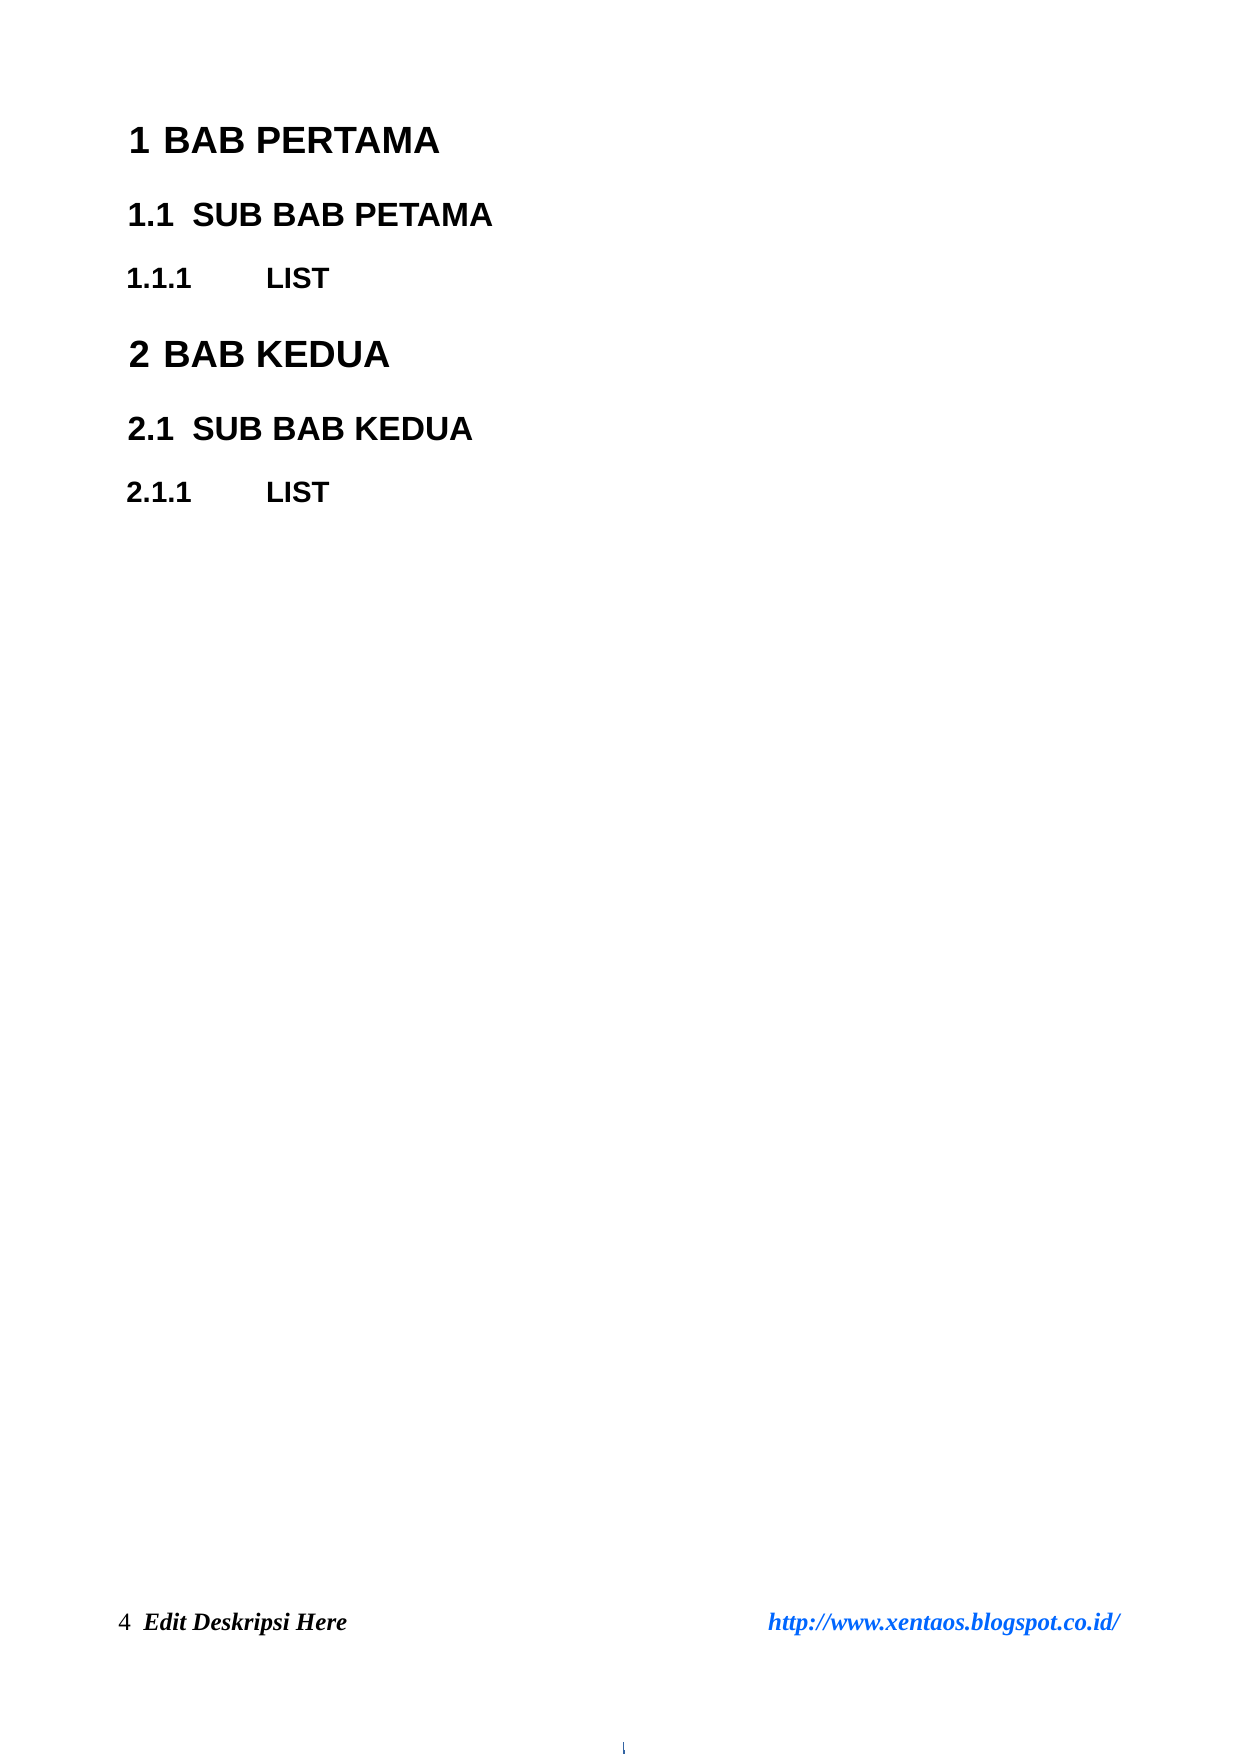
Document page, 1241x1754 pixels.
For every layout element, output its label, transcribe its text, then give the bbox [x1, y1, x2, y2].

subtitle LIST [118, 475, 1122, 508]
subtitle SUB BAB PETAMA [118, 195, 1122, 234]
subtitle BAB PERTAMA [118, 118, 1122, 162]
subtitle SUB BAB KEDUA [118, 409, 1122, 448]
subtitle LIST [118, 261, 1122, 294]
subtitle BAB KEDUA [118, 332, 1122, 376]
